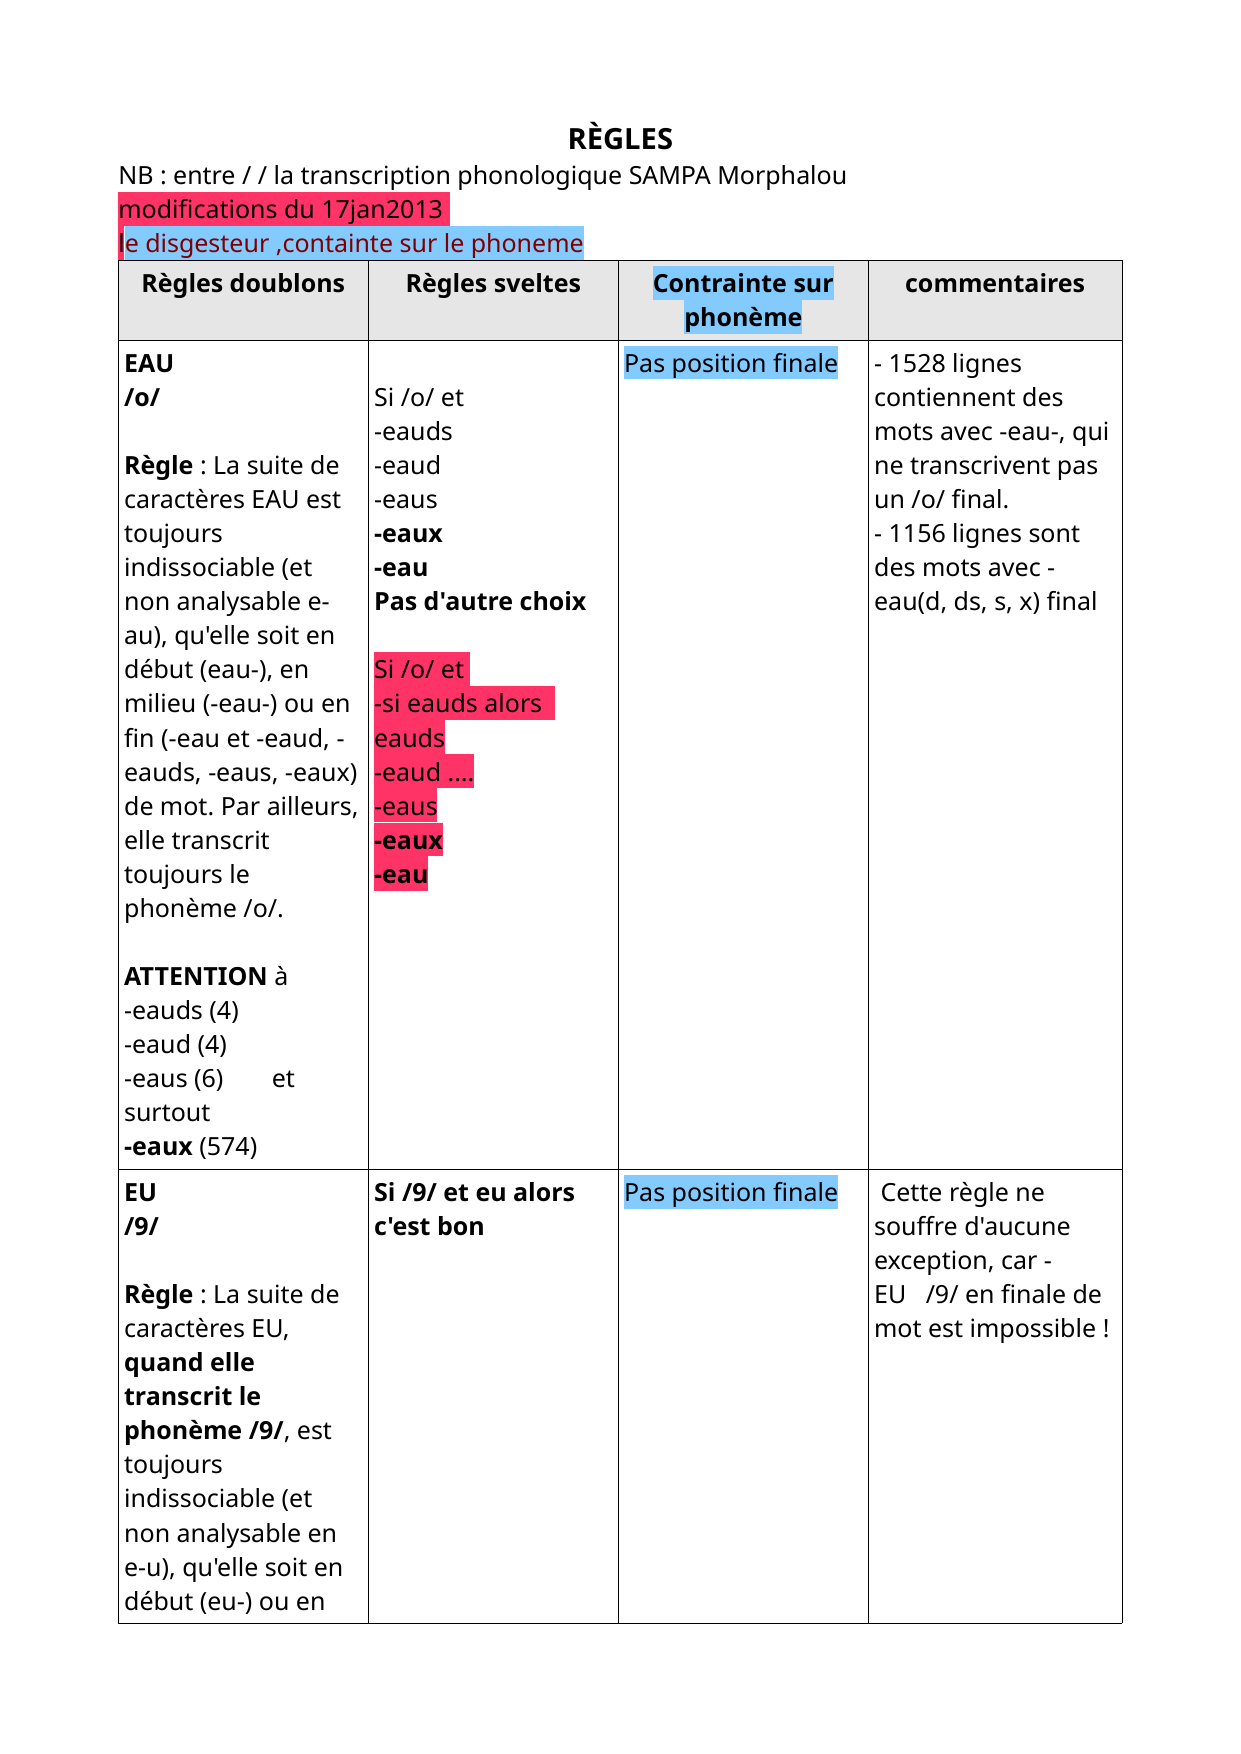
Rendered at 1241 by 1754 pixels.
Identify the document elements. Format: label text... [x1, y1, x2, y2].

table_cell Pas position finale [619, 341, 868, 1169]
table_cell Si /o/ et -eauds -eaud -eaus -eaux -eau Pas d'autre choix Si /o/ et -si eauds alors eauds -eaud .... -eaus -eaux -eau [369, 341, 618, 1169]
table_cell - 1528 lignes contiennent des mots avec -eau-, qui ne transcrivent pas un /o/ final. - 1156 lignes sont des mots avec -eau(d, ds, s, x) final [869, 341, 1122, 1169]
text modifications du 17jan2013 [118, 192, 1122, 226]
table_cell EU /9/ Règle : La suite de caractères EU, quand elle transcrit le phonème /9/, est toujours indissociable (et non analysable en e-u), qu'elle soit en début (eu-) ou en [119, 1170, 368, 1623]
table_header Règles doublons [119, 261, 368, 340]
table_cell EAU /o/ Règle : La suite de caractères EAU est toujours indissociable (et non analysable e-au), qu'elle soit en début (eau-), en milieu (-eau-) ou en fin (-eau et -eaud, -eauds, -eaus, -eaux) de mot. Par ailleurs, elle transcrit toujours le phonème /o/. ATTENTION à -eauds (4) -eaud (4) -eaus (6) et surtout -eaux (574) [119, 341, 368, 1169]
table_cell Pas position finale [619, 1170, 868, 1623]
text le disgesteur ,containte sur le phoneme [118, 226, 1122, 260]
table_cell Cette règle ne souffre d'aucune exception, car -EU /9/ en finale de mot est impossible ! [869, 1170, 1122, 1623]
text NB : entre / / la transcription phonologique SAMPA Morphalou [118, 158, 1122, 192]
table_header Règles sveltes [369, 261, 618, 340]
table_header Contrainte sur phonème [619, 261, 868, 340]
table_cell Si /9/ et eu alors c'est bon [369, 1170, 618, 1623]
text RÈGLES [118, 118, 1122, 158]
table_header commentaires [869, 261, 1122, 340]
